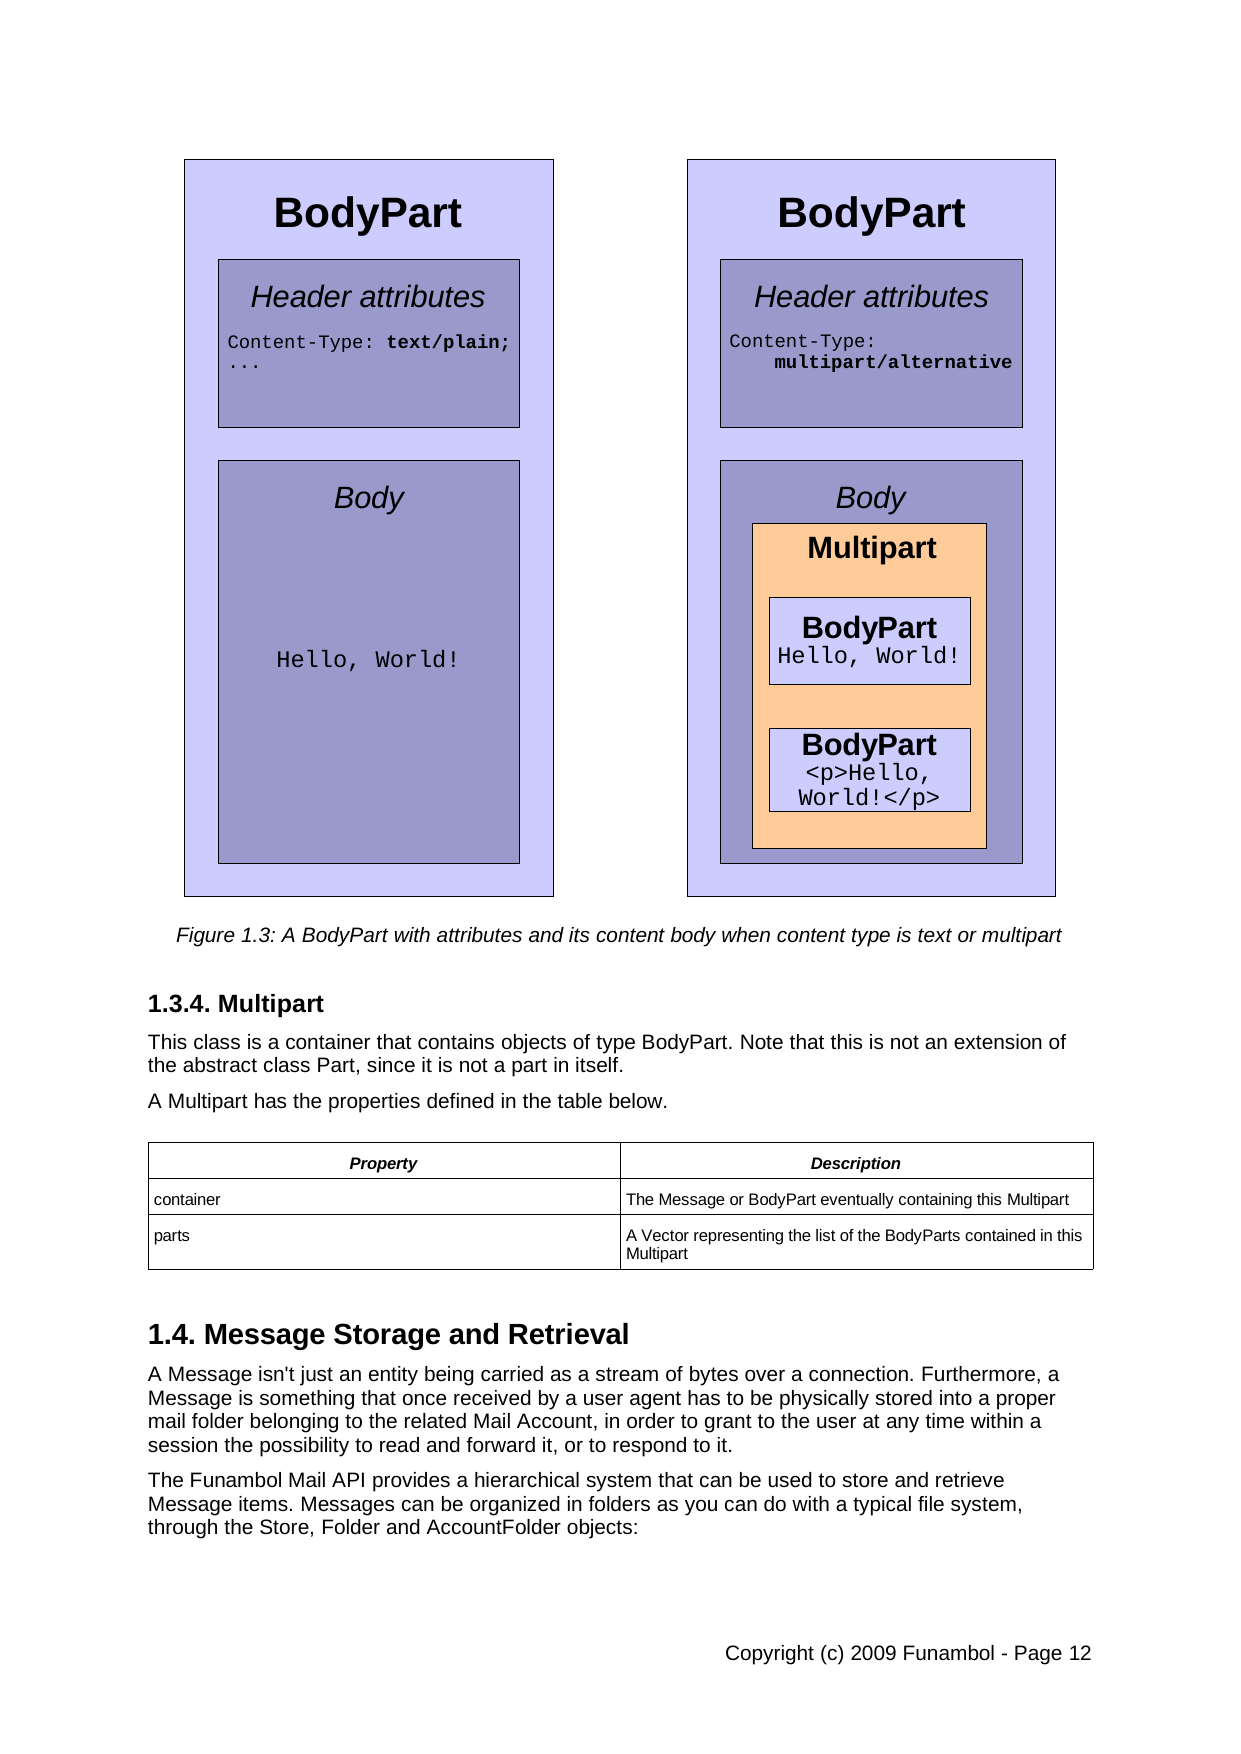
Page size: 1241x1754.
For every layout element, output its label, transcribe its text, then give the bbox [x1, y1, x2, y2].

table_cell A Vector representing the list of the BodyParts contained in this Multipart [621, 1215, 1093, 1269]
table_cell The Message or BodyPart eventually containing this Multipart [621, 1179, 1093, 1214]
text Figure 1.3: A BodyPart with attributes and its content body when content type is text or multipart [148, 143, 1093, 947]
text A Message isn't just an entity being carried as a stream of bytes over a connection. Furthermore, a Message is something that once received by a user agent has to be physically stored into a proper mail folder belonging to the related Mail Account, in order to grant to the user at any time within a session the possibility to read and forward it, or to respond to it. [148, 1362, 1093, 1457]
subtitle Multipart [148, 990, 1093, 1018]
table_header Description [621, 1143, 1093, 1178]
table_cell parts [149, 1215, 620, 1269]
text This class is a container that contains objects of type BodyPart. Note that this is not an extension of the abstract class Part, since it is not a part in itself. [148, 1030, 1093, 1077]
text A Multipart has the properties defined in the table below. [148, 1089, 1093, 1113]
subtitle Message Storage and Retrieval [148, 1318, 1093, 1350]
table_header Property [149, 1143, 620, 1178]
text The Funambol Mail API provides a hierarchical system that can be used to store and retrieve Message items. Messages can be organized in folders as you can do with a typical file system, through the Store, Folder and AccountFolder objects: [148, 1468, 1093, 1539]
table_cell container [149, 1179, 620, 1214]
